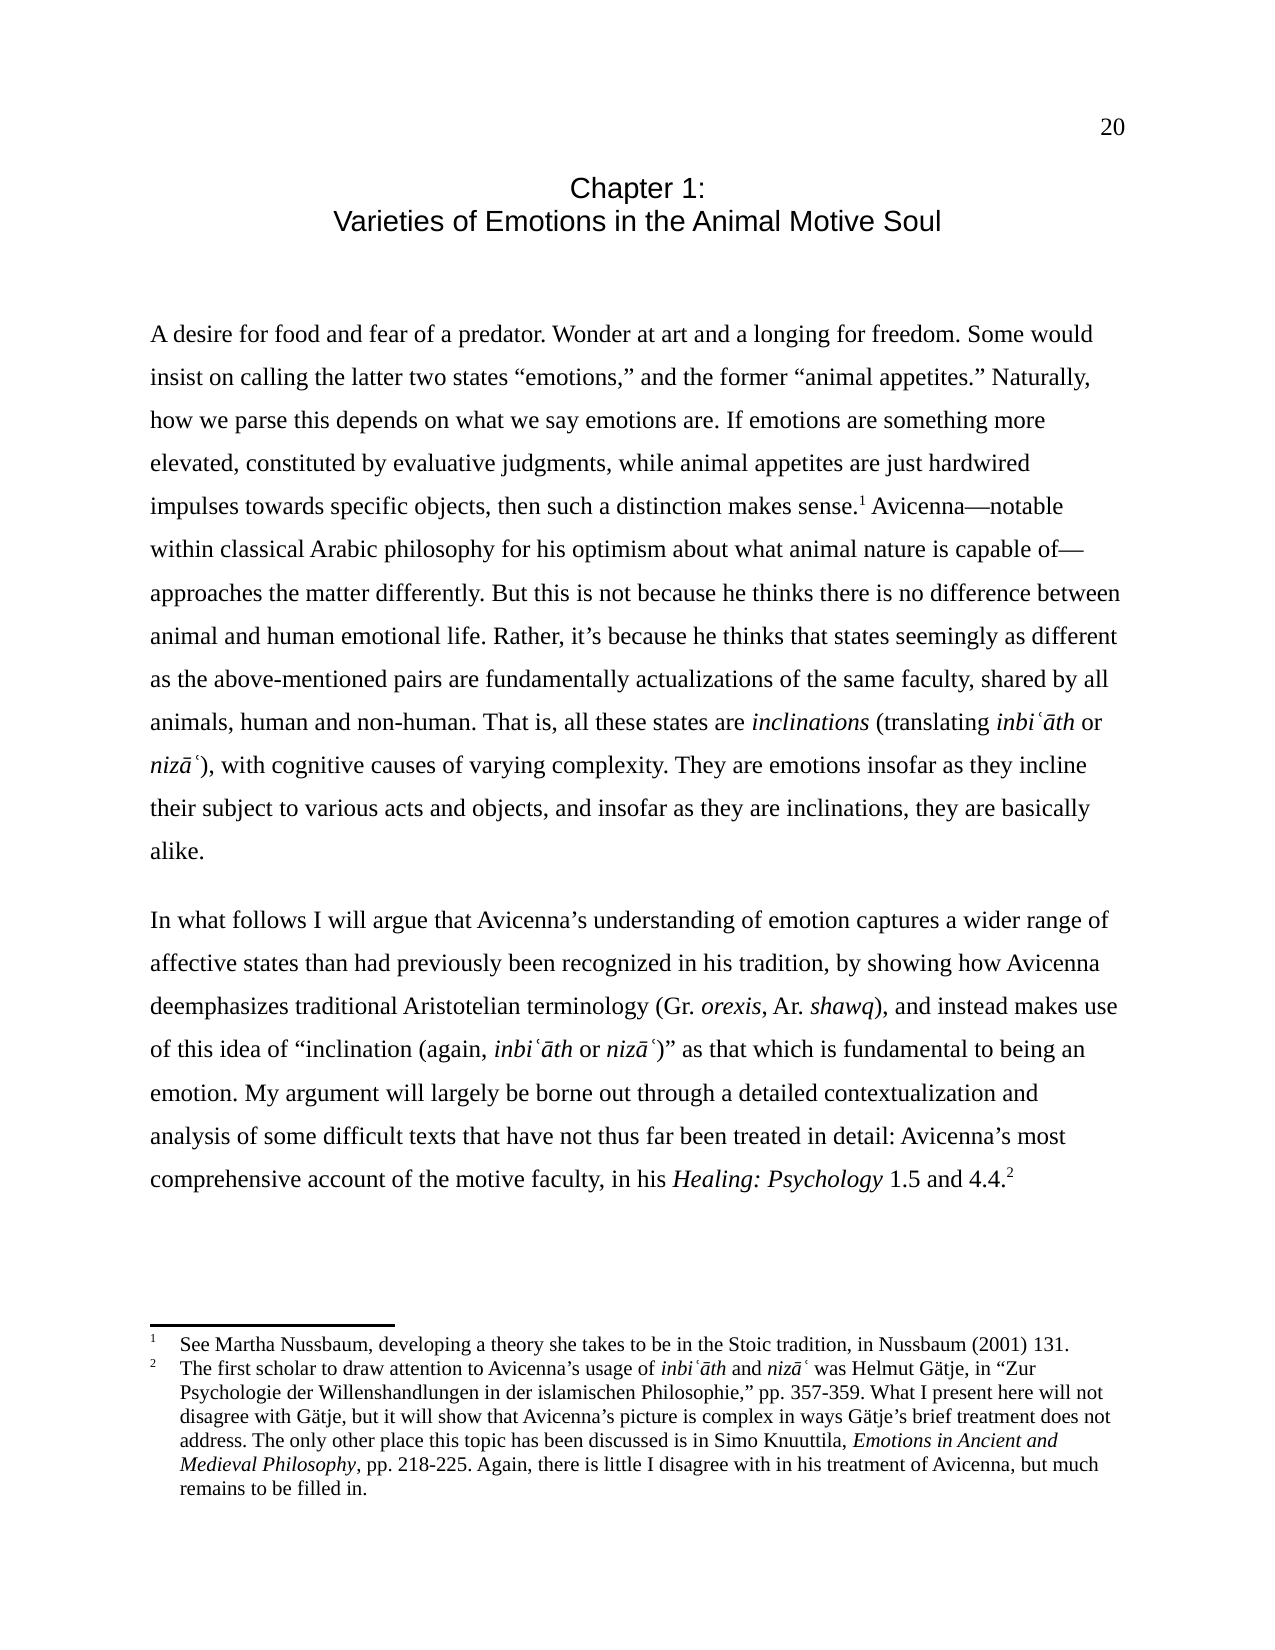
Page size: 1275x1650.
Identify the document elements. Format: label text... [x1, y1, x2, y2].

subtitle Varieties of Emotions in the Animal Motive Soul [150, 204, 1125, 238]
text See Martha Nussbaum, developing a theory she takes to be in the Stoic tradition, in Nussbaum (2001) 131. [150, 1332, 1125, 1356]
text A desire for food and fear of a predator. Wonder at art and a longing for freedom. Some would insist on calling the latter two states “emotions,” and the former “animal appetites.” Naturally, how we parse this depends on what we say emotions are. If emotions are something more elevated, constituted by evaluative judgments, while animal appetites are just hardwired impulses towards specific objects, then such a distinction makes sense. Avicenna—notable within classical Arabic philosophy for his optimism about what animal nature is capable of—approaches the matter differently. But this is not because he thinks there is no difference between animal and human emotional life. Rather, it’s because he thinks that states seemingly as different as the above-mentioned pairs are fundamentally actualizations of the same faculty, shared by all animals, human and non-human. That is, all these states are inclinations (translating inbiʿāth or nizāʿ), with cognitive causes of varying complexity. They are emotions insofar as they incline their subject to various acts and objects, and insofar as they are inclinations, they are basically alike. [150, 319, 1125, 865]
subtitle Chapter 1: [150, 171, 1125, 204]
text In what follows I will argue that Avicenna’s understanding of emotion captures a wider range of affective states than had previously been recognized in his tradition, by showing how Avicenna deemphasizes traditional Aristotelian terminology (Gr. orexis, Ar. shawq), and instead makes use of this idea of “inclination (again, inbiʿāth or nizāʿ)” as that which is fundamental to being an emotion. My argument will largely be borne out through a detailed contextualization and analysis of some difficult texts that have not thus far been treated in detail: Avicenna’s most comprehensive account of the motive faculty, in his Healing: Psychology 1.5 and 4.4. [150, 905, 1125, 1193]
text The first scholar to draw attention to Avicenna’s usage of inbiʿāth and nizāʿ was Helmut Gätje, in “Zur Psychologie der Willenshandlungen in der islamischen Philosophie,” pp. 357-359. What I present here will not disagree with Gätje, but it will show that Avicenna’s picture is complex in ways Gätje’s brief treatment does not address. The only other place this topic has been discussed is in Simo Knuuttila, Emotions in Ancient and Medieval Philosophy, pp. 218-225. Again, there is little I disagree with in his treatment of Avicenna, but much remains to be filled in. [150, 1356, 1125, 1500]
